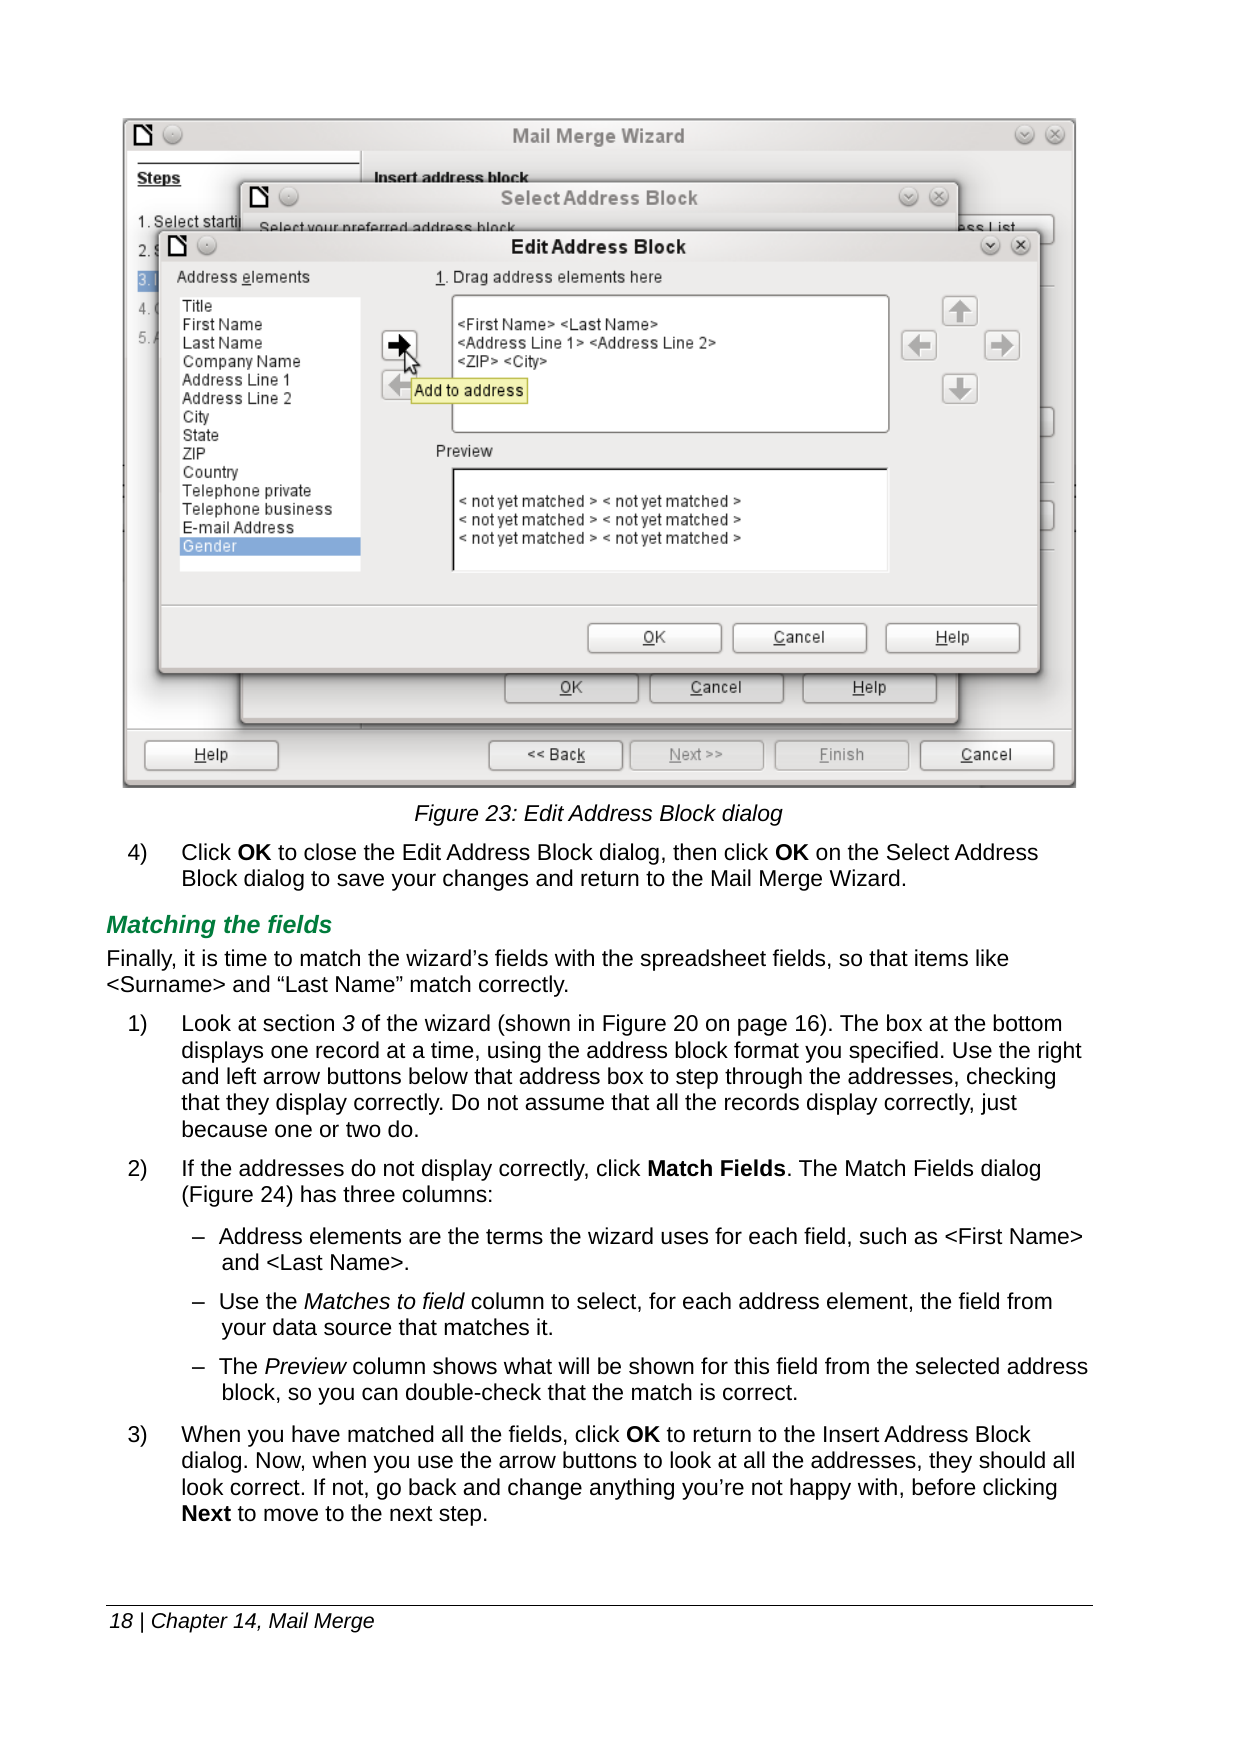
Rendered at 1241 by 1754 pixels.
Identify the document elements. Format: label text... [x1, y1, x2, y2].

list Finally, it is time to match the wizard’s fields with the spreadsheet fields, so that items like <Surname> and “Last Name” match correctly. [106, 945, 1093, 998]
list Look at section 3 of the wizard (shown in Figure 20 on page 16). The box at the bottom displays one record at a time, using the address block format you specified. Use the right and left arrow buttons below that address box to step through the addresses, checking that they display correctly. Do not assume that all the records display correctly, just because one or two do. [148, 1010, 1093, 1142]
text Figure 23: Edit Address Block dialog [122, 800, 1076, 826]
picture [122, 118, 1077, 788]
subtitle Matching the fields [106, 910, 1093, 939]
list When you have matched all the fields, click OK to return to the Insert Address Block dialog. Now, when you use the arrow buttons to look at all the addresses, they should all look correct. If not, go back and change anything you’re not happy with, before clicking Next to move to the next step. [148, 1421, 1093, 1527]
list Address elements are the terms the wizard uses for each field, such as <First Name> and <Last Name>. [189, 1220, 1093, 1275]
list The Preview column shows what will be shown for this field from the selected address block, so you can double-check that the match is correct. [189, 1350, 1093, 1409]
list Use the Matches to field column to select, for each address element, the field from your data source that matches it. [189, 1285, 1093, 1341]
list Click OK to close the Edit Address Block dialog, then click OK on the Select Address Block dialog to save your changes and return to the Mail Merge Wizard. [148, 838, 1093, 891]
list If the addresses do not display correctly, click Match Fields. The Match Fields dialog (Figure 24) has three columns: [148, 1154, 1093, 1207]
